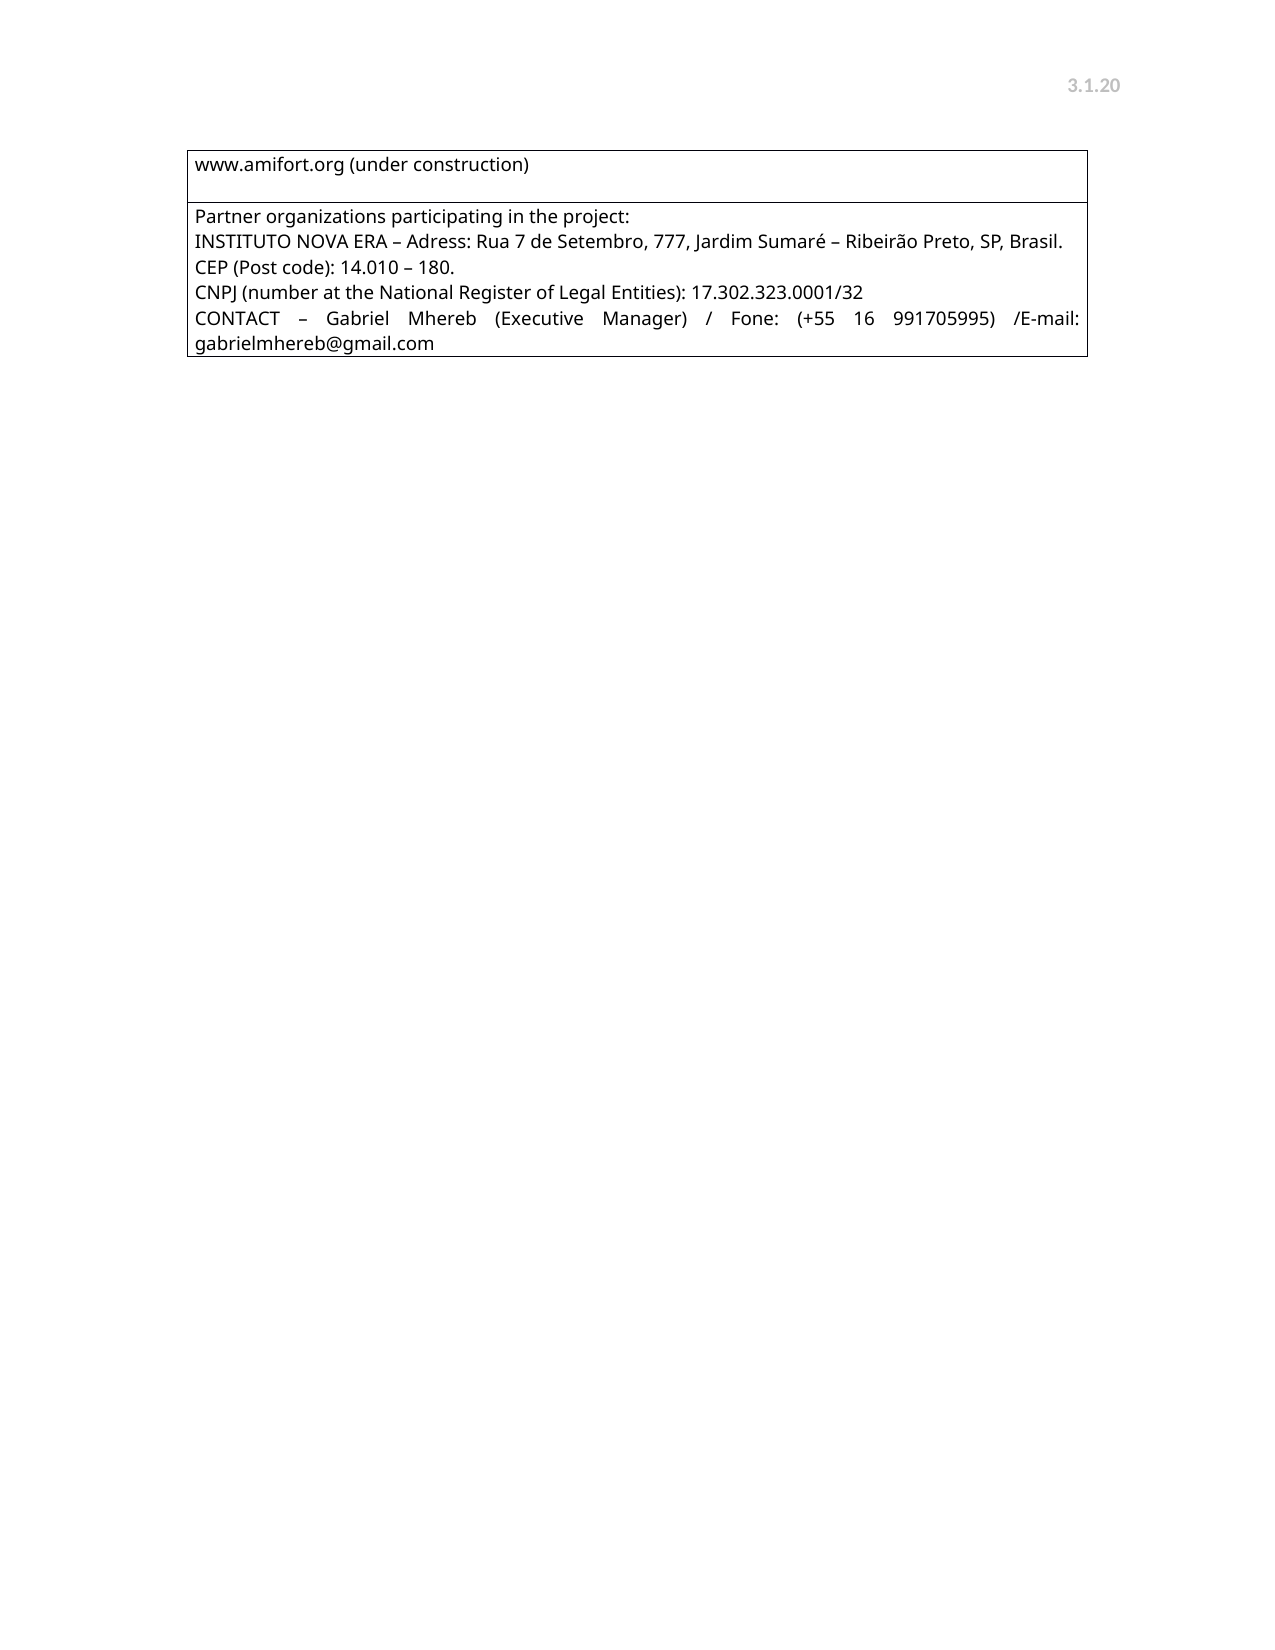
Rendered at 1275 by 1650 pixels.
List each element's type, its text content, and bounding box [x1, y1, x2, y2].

table_cell Partner organizations participating in the project: INSTITUTO NOVA ERA – Adress: Rua 7 de Setembro, 777, Jardim Sumaré – Ribeirão Preto, SP, Brasil. CEP (Post code): 14.010 – 180. CNPJ (number at the National Register of Legal Entities): 17.302.323.0001/32 CONTACT – Gabriel Mhereb (Executive Manager) / Fone: (+55 16 991705995) /E-mail: gabrielmhereb@gmail.com [188, 203, 1087, 356]
table_cell www.amifort.org (under construction) [188, 151, 1087, 202]
